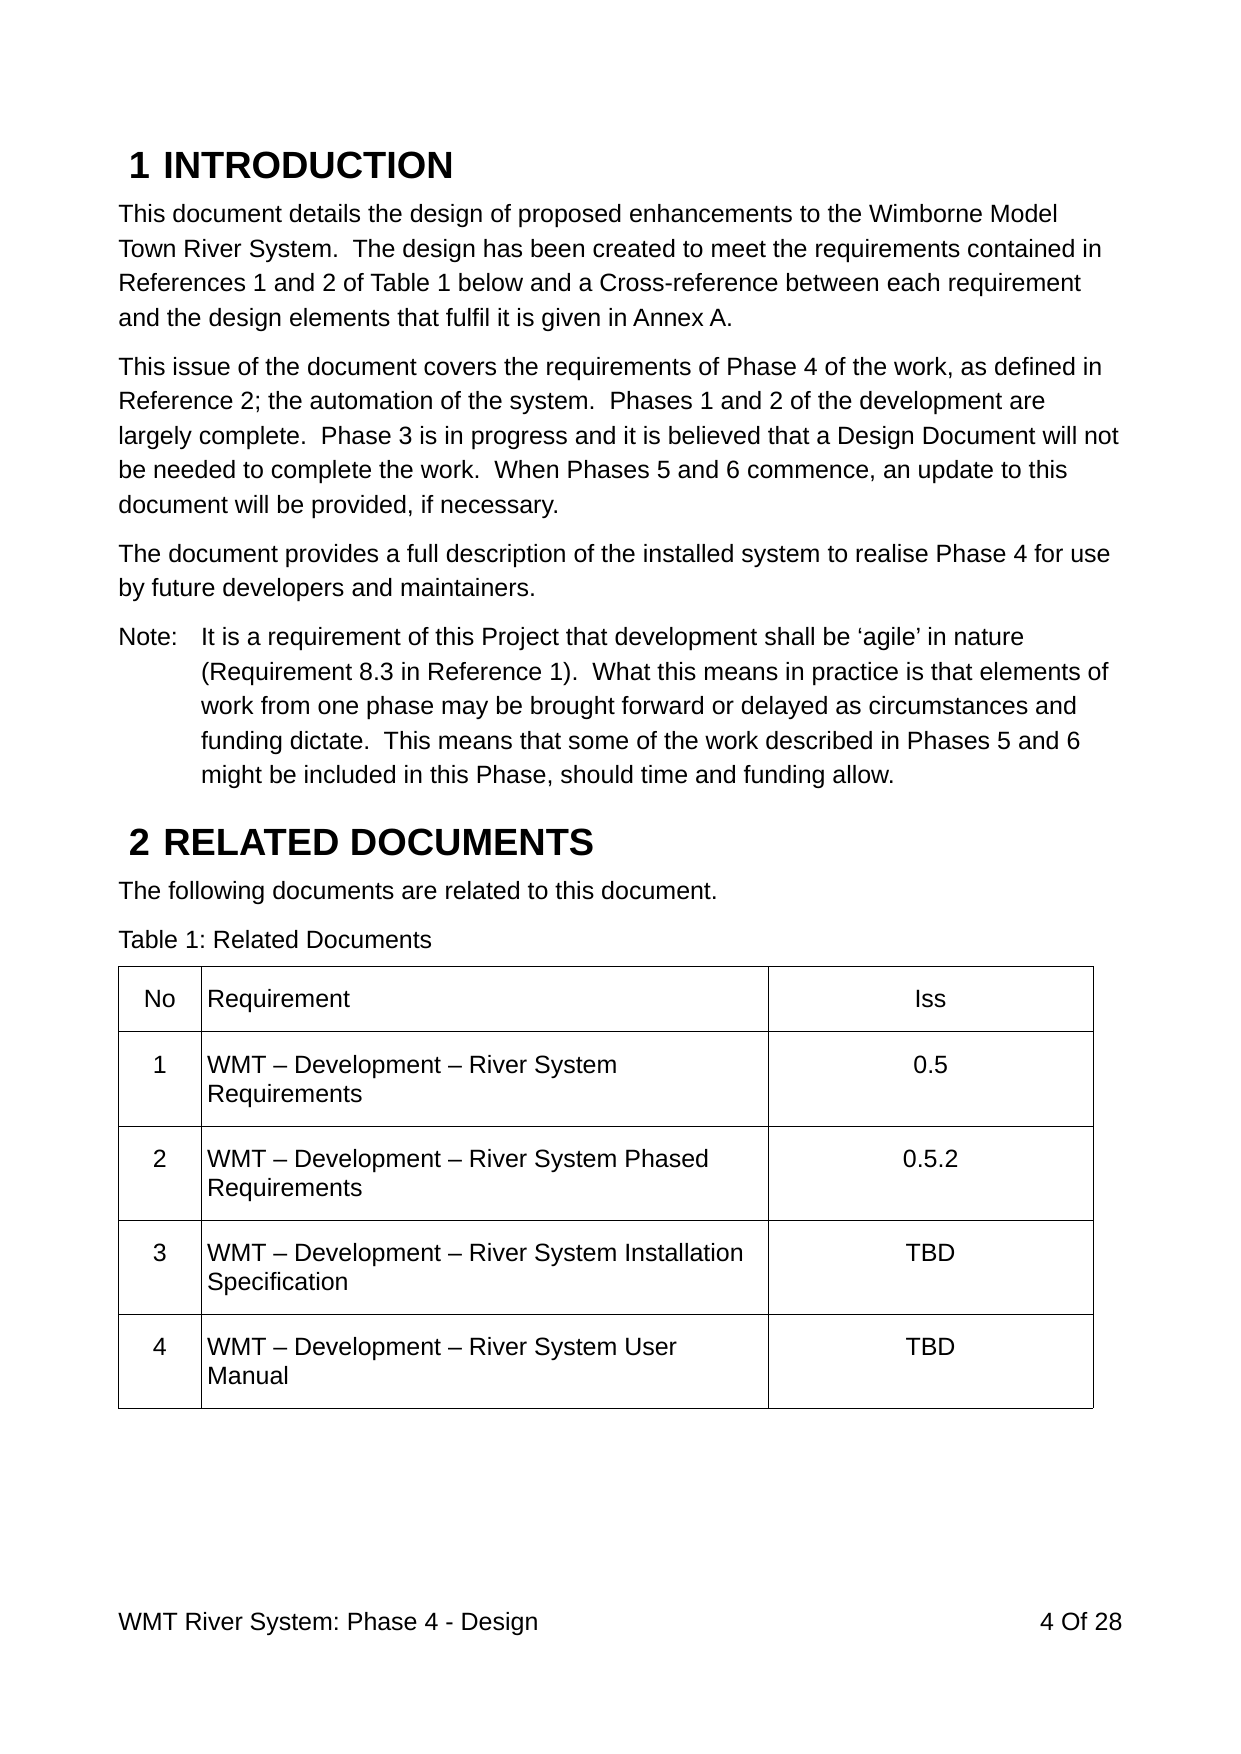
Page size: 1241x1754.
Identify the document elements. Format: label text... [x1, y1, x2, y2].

table_cell 3 [119, 1221, 201, 1314]
text The following documents are related to this document. [118, 876, 1122, 904]
table_cell WMT – Development – River System Installation Specification [202, 1221, 768, 1314]
table_cell WMT – Development – River System Phased Requirements [202, 1127, 768, 1219]
table_header Requirement [202, 967, 768, 1031]
subtitle RELATED DOCUMENTS [118, 820, 1122, 863]
table_cell WMT – Development – River System User Manual [202, 1315, 768, 1408]
subtitle INTRODUCTION [118, 143, 1122, 187]
table_cell 4 [119, 1315, 201, 1408]
table_header No [119, 967, 201, 1031]
table_cell WMT – Development – River System Requirements [202, 1032, 768, 1126]
text Table 1: Related Documents [118, 925, 1122, 954]
text This document details the design of proposed enhancements to the Wimborne Model Town River System. The design has been created to meet the requirements contained in References 1 and 2 of Table 1 below and a Cross-reference between each requirement and the design elements that fulfil it is given in Annex A. [118, 199, 1122, 331]
text This issue of the document covers the requirements of Phase 4 of the work, as defined in Reference 2; the automation of the system. Phases 1 and 2 of the development are largely complete. Phase 3 is in progress and it is believed that a Design Document will not be needed to complete the work. When Phases 5 and 6 commence, an update to this document will be provided, if necessary. [118, 352, 1122, 518]
table_cell 1 [119, 1032, 201, 1126]
table_cell TBD [769, 1221, 1093, 1314]
text Note: It is a requirement of this Project that development shall be ‘agile’ in nature (Requirement 8.3 in Reference 1). What this means in practice is that elements of work from one phase may be brought forward or delayed as circumstances and funding dictate. This means that some of the work described in Phases 5 and 6 might be included in this Phase, should time and funding allow. [118, 622, 1122, 789]
table_header Iss [769, 967, 1093, 1031]
table_cell 0.5.2 [769, 1127, 1093, 1219]
table_cell TBD [769, 1315, 1093, 1408]
text The document provides a full description of the installed system to realise Phase 4 for use by future developers and maintainers. [118, 539, 1122, 602]
table_cell 0.5 [769, 1032, 1093, 1126]
table_cell 2 [119, 1127, 201, 1219]
